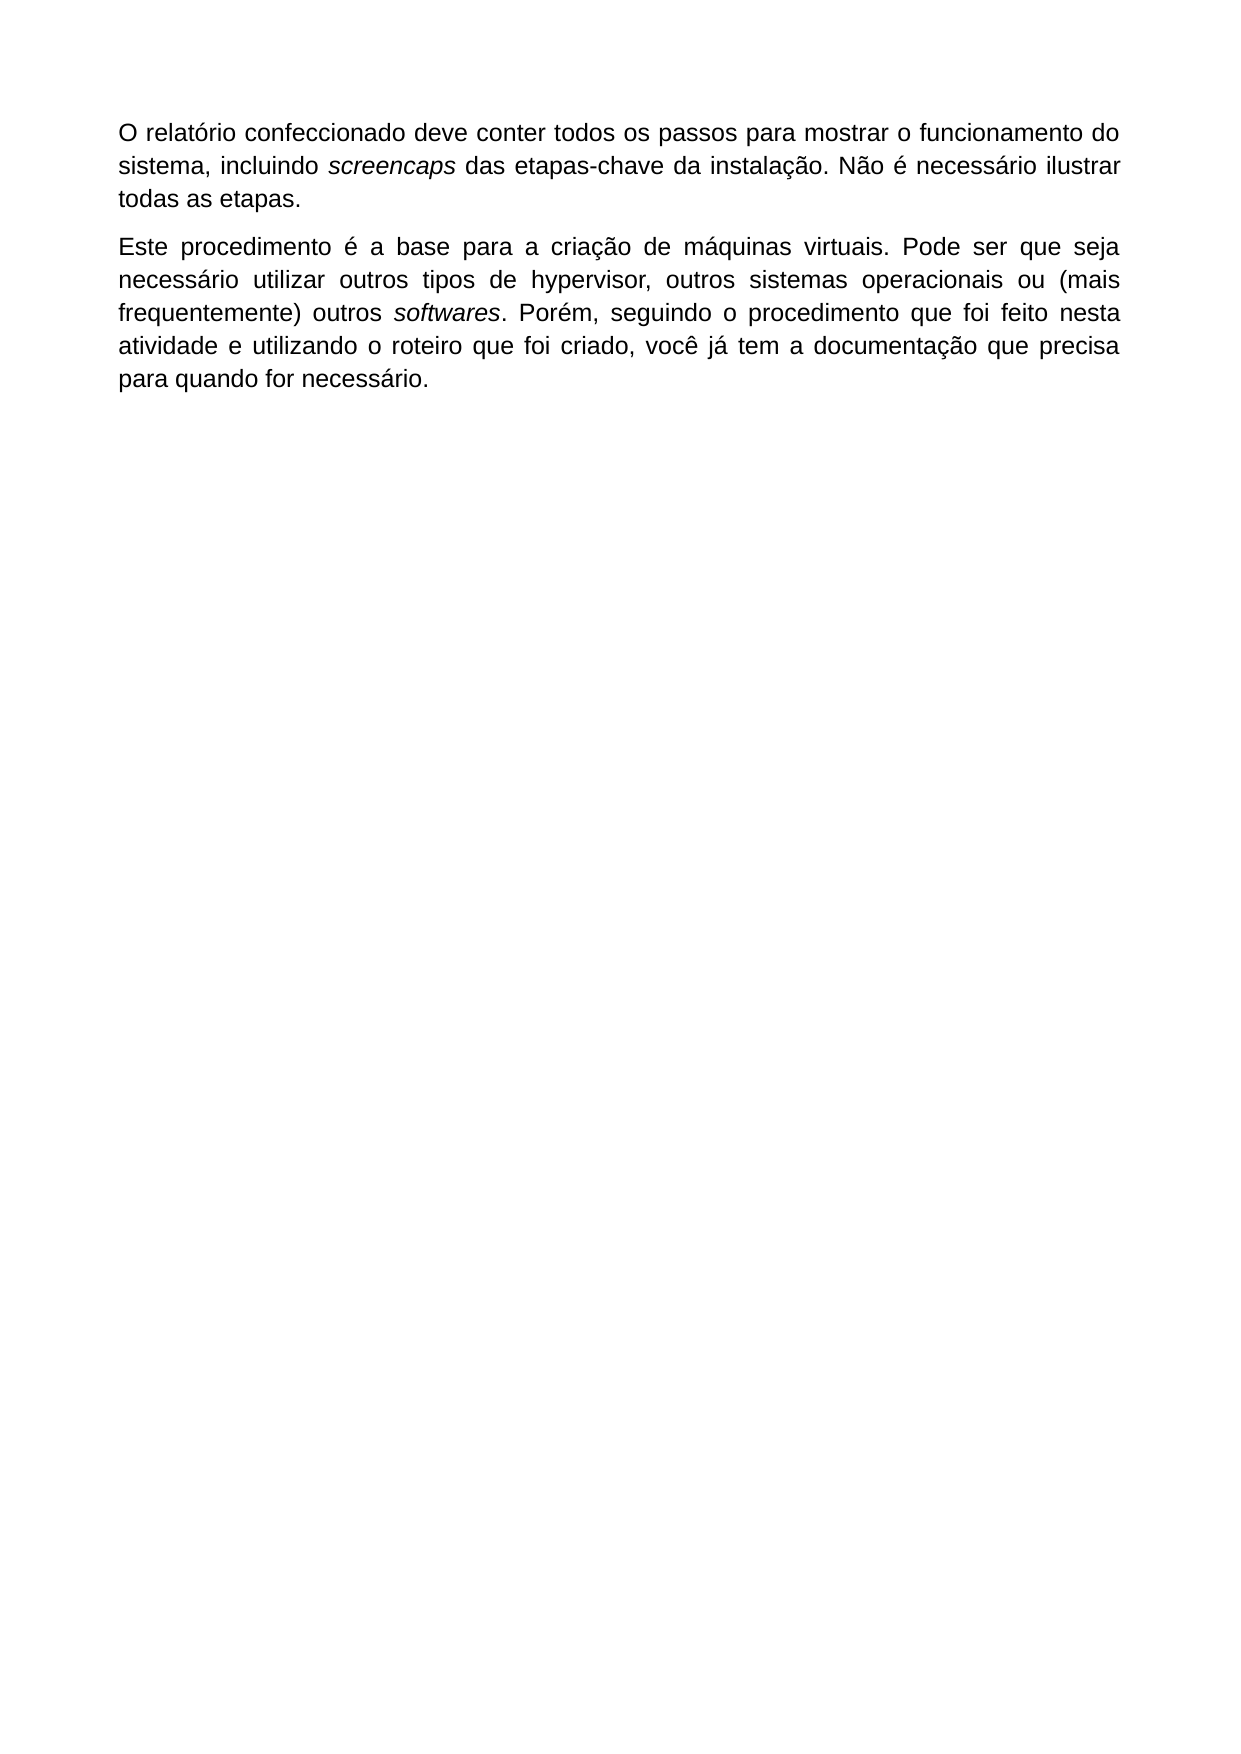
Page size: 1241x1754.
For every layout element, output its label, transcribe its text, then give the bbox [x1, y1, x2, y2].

text Este procedimento é a base para a criação de máquinas virtuais. Pode ser que seja necessário utilizar outros tipos de hypervisor, outros sistemas operacionais ou (mais frequentemente) outros softwares. Porém, seguindo o procedimento que foi feito nesta atividade e utilizando o roteiro que foi criado, você já tem a documentação que precisa para quando for necessário. [118, 232, 1122, 393]
text O relatório confeccionado deve conter todos os passos para mostrar o funcionamento do sistema, incluindo screencaps das etapas-chave da instalação. Não é necessário ilustrar todas as etapas. [118, 118, 1122, 213]
